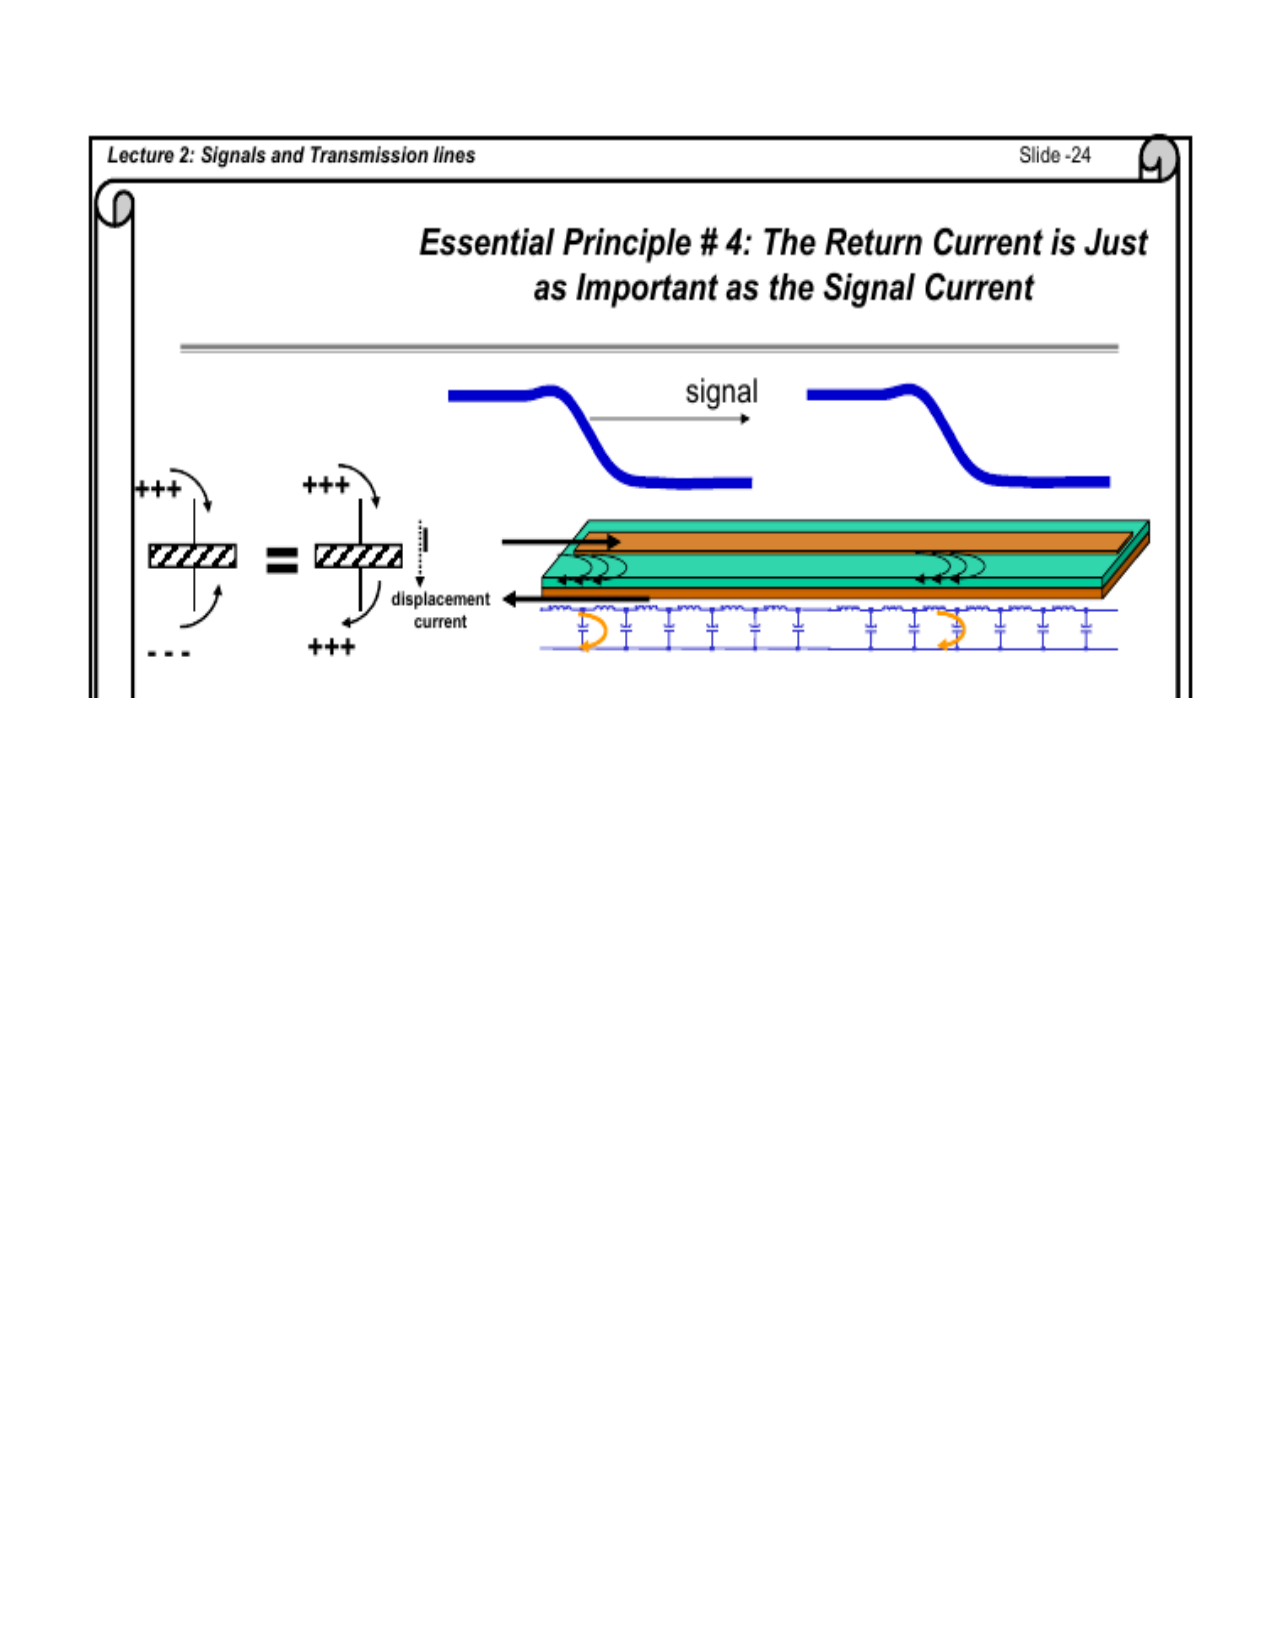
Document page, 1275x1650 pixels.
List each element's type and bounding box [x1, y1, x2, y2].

picture [75, 118, 1201, 698]
